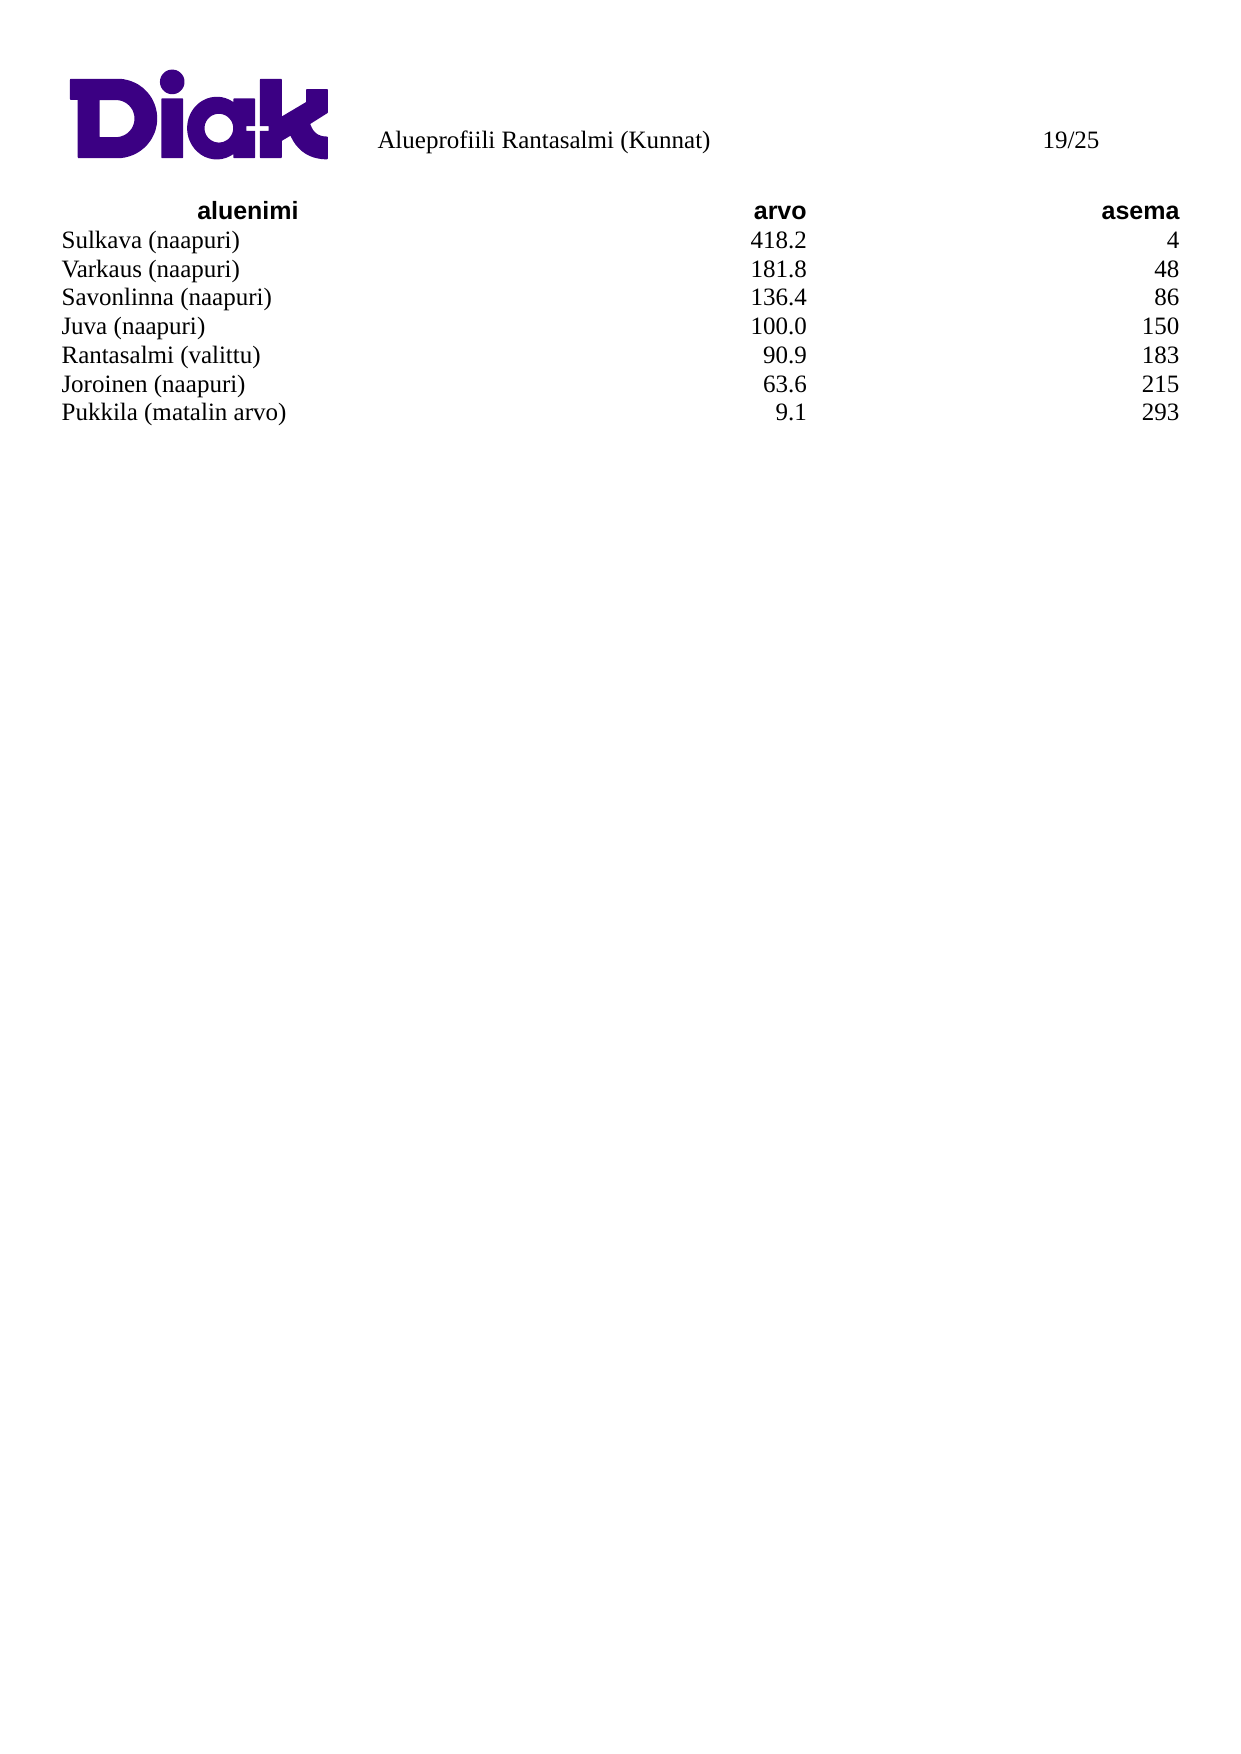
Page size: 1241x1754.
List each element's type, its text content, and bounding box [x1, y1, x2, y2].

table_cell 183 [806, 340, 1179, 369]
table_cell 215 [806, 369, 1179, 397]
table_cell 90.9 [434, 340, 806, 369]
table_cell 63.6 [434, 369, 806, 397]
table_cell 86 [806, 283, 1179, 311]
table_cell 150 [806, 311, 1179, 340]
table_cell Savonlinna (naapuri) [61, 283, 434, 311]
table_cell Rantasalmi (valittu) [61, 340, 434, 369]
table_cell 4 [806, 225, 1179, 254]
table_cell Joroinen (naapuri) [61, 369, 434, 397]
table_cell Sulkava (naapuri) [61, 225, 434, 254]
table_cell 9.1 [434, 398, 806, 426]
table_cell 48 [806, 254, 1179, 282]
table_cell Juva (naapuri) [61, 311, 434, 340]
table_header asema [806, 196, 1179, 225]
table_cell 100.0 [434, 311, 806, 340]
table_cell 293 [806, 398, 1179, 426]
table_cell 418.2 [434, 225, 806, 254]
table_cell Pukkila (matalin arvo) [61, 398, 434, 426]
table_header aluenimi [61, 196, 434, 225]
table_cell Varkaus (naapuri) [61, 254, 434, 282]
table_cell 136.4 [434, 283, 806, 311]
table_header arvo [434, 196, 806, 225]
table_cell 181.8 [434, 254, 806, 282]
